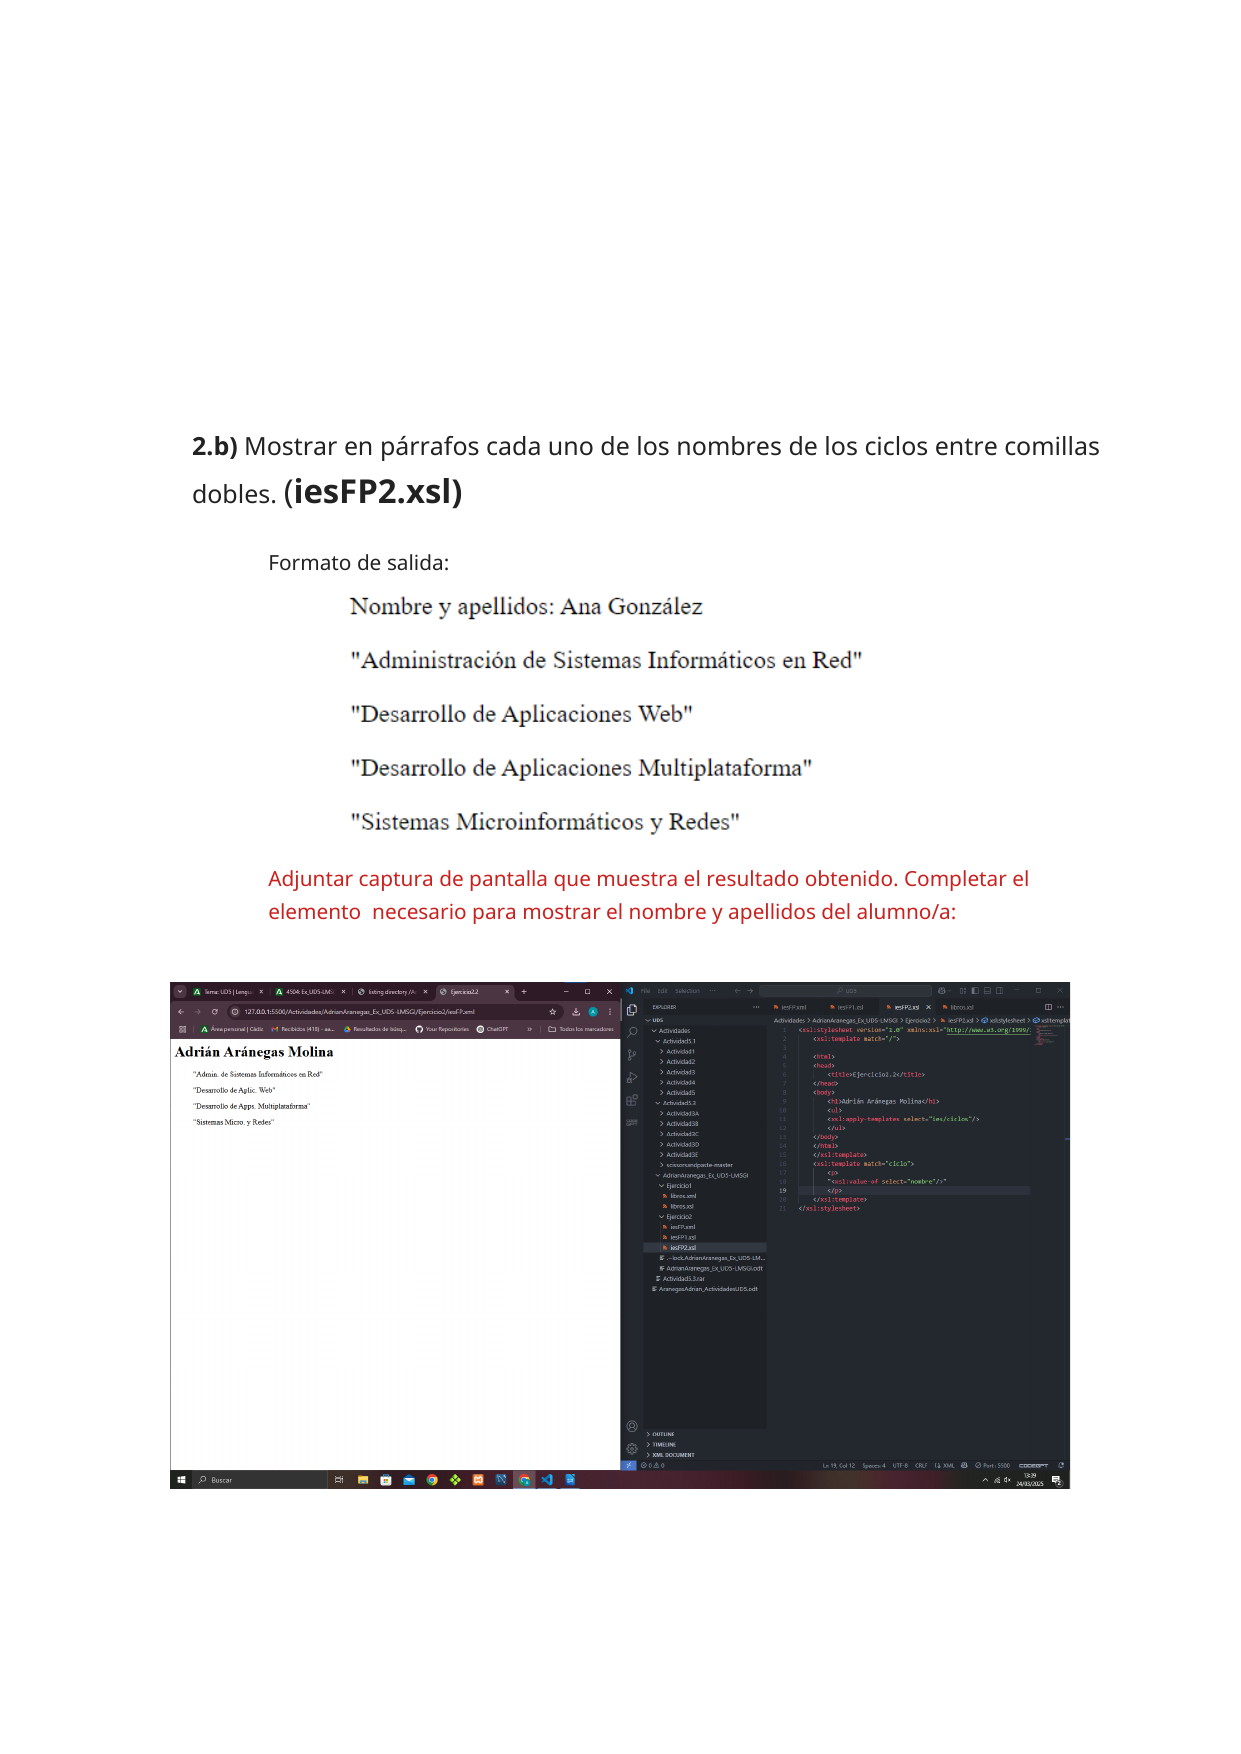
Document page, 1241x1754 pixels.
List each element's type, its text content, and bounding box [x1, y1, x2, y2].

text Adjuntar captura de pantalla que muestra el resultado obtenido. Completar el elemento necesario para mostrar el nombre y apellidos del alumno/a: [268, 864, 1122, 926]
picture [343, 588, 884, 841]
text Formato de salida: [118, 535, 1122, 579]
list 2.b) Mostrar en párrafos cada uno de los nombres de los ciclos entre comillas dobles. (iesFP2.xsl) [118, 428, 1122, 513]
picture [170, 982, 1071, 1489]
